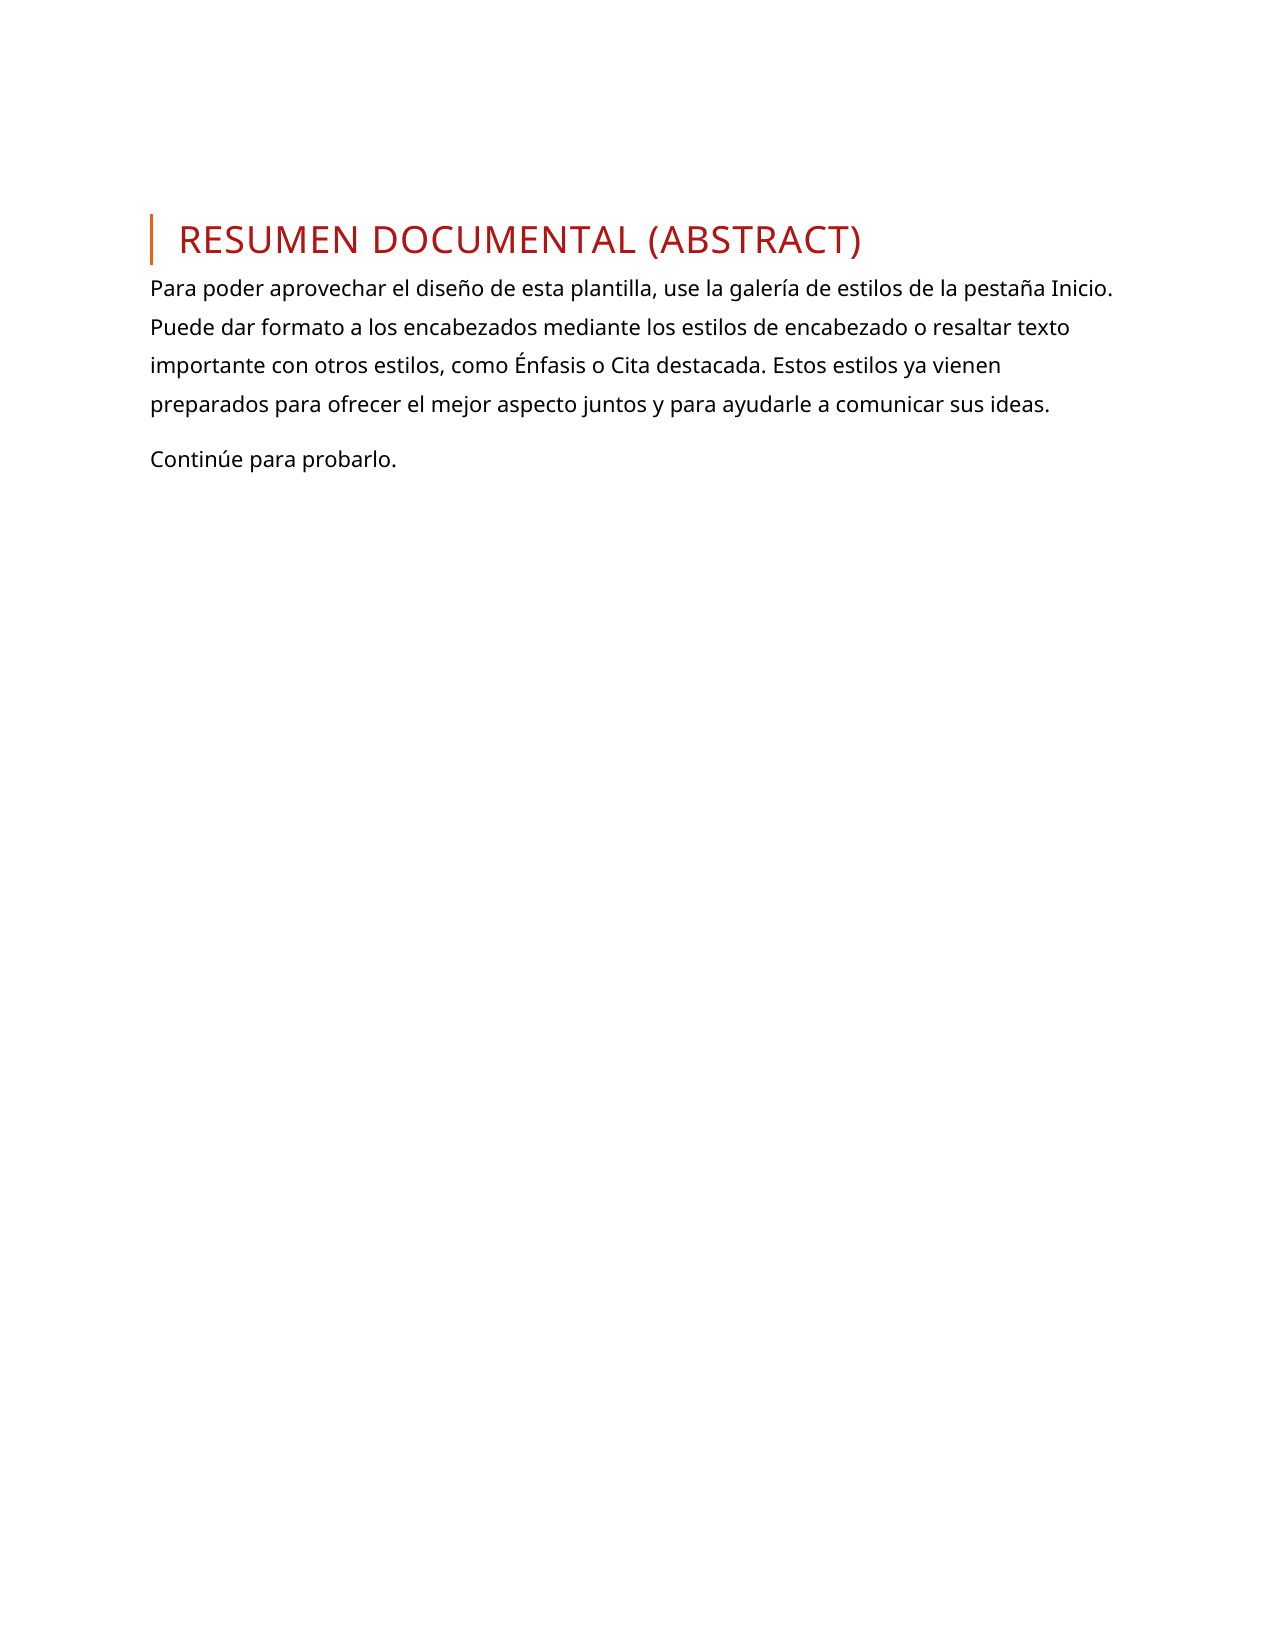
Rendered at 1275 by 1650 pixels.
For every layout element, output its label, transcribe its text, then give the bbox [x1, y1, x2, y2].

subtitle RESUMEN DOCUMENTAL (ABSTRACT) [153, 214, 1125, 265]
text Continúe para probarlo. [150, 444, 1125, 474]
text Para poder aprovechar el diseño de esta plantilla, use la galería de estilos de la pestaña Inicio. Puede dar formato a los encabezados mediante los estilos de encabezado o resaltar texto importante con otros estilos, como Énfasis o Cita destacada. Estos estilos ya vienen preparados para ofrecer el mejor aspecto juntos y para ayudarle a comunicar sus ideas. [150, 273, 1125, 419]
